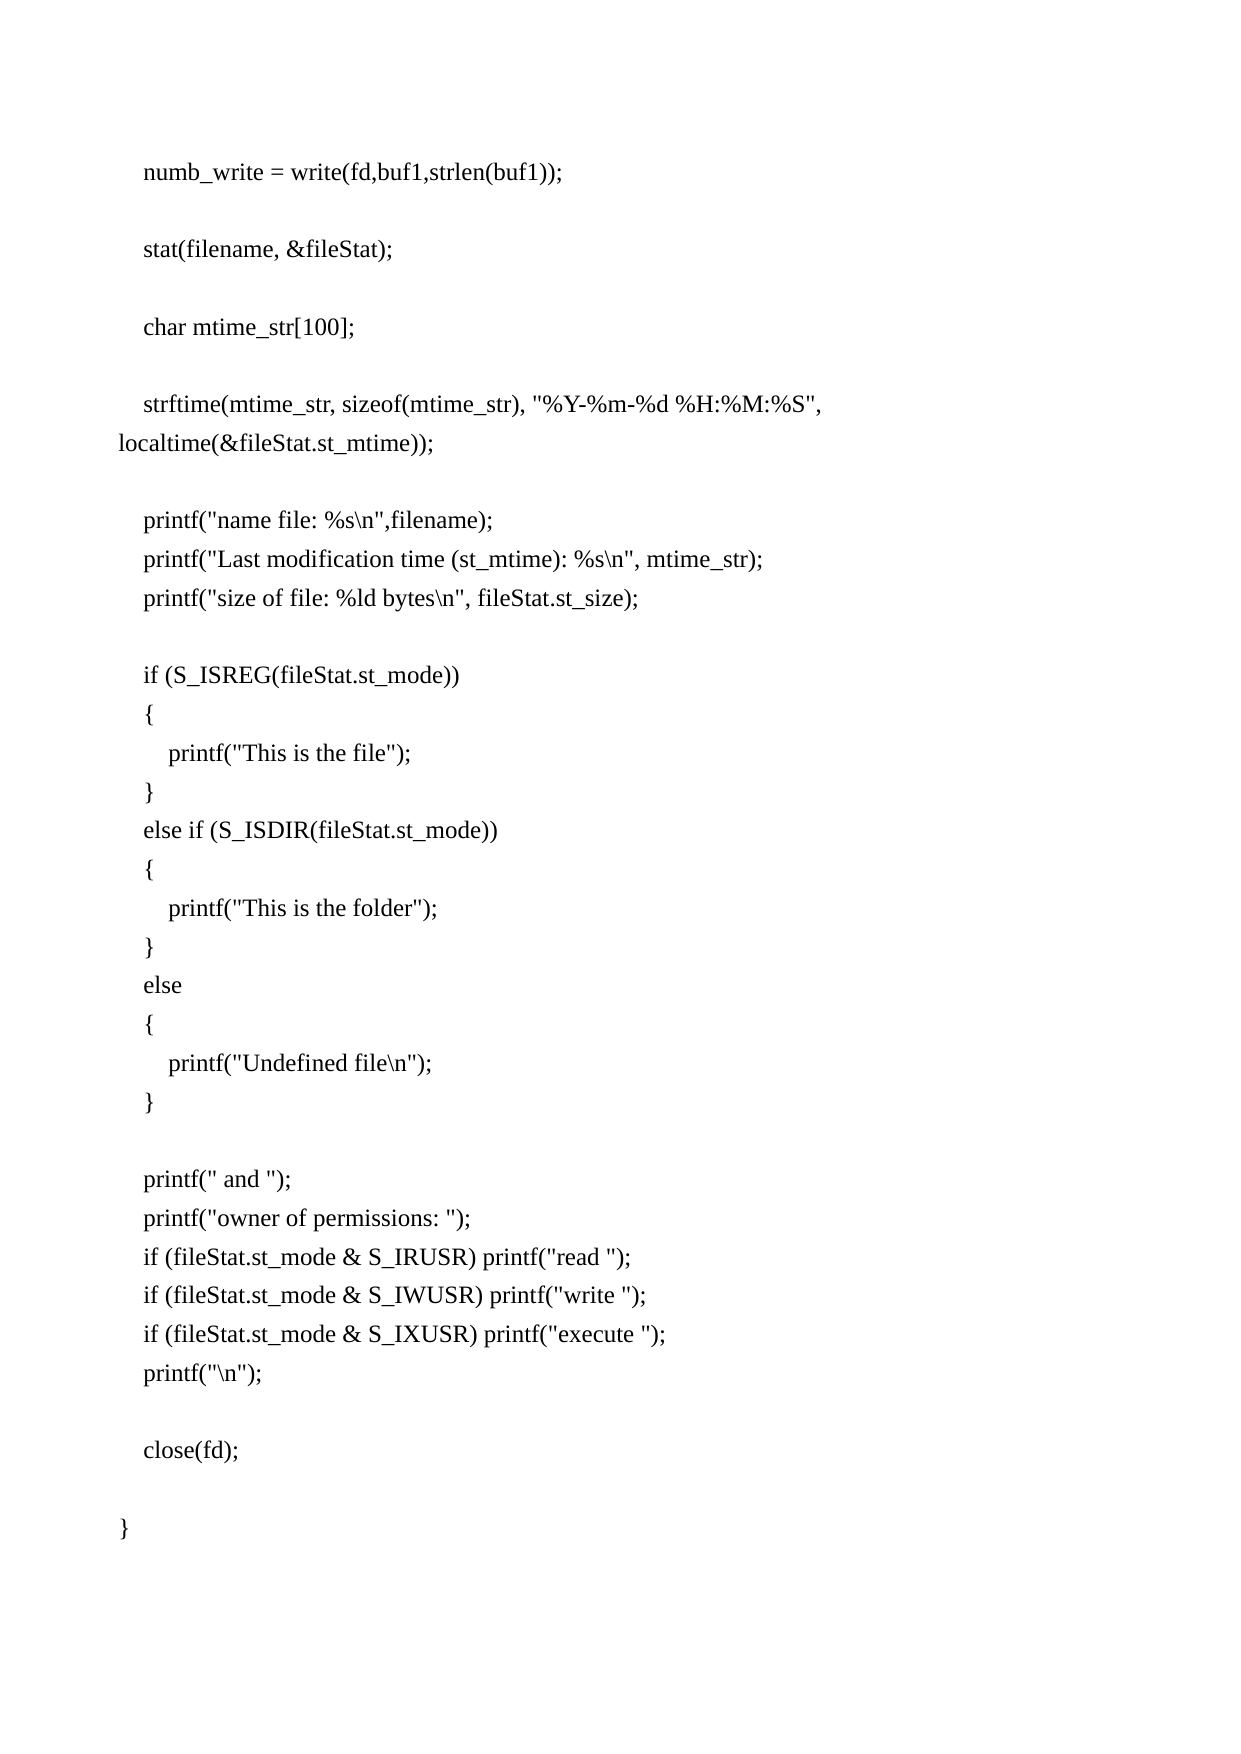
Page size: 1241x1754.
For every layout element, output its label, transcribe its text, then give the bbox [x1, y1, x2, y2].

text { [118, 854, 1122, 883]
text } [118, 777, 1122, 806]
text printf("\n"); [118, 1358, 1122, 1387]
text close(fd); [118, 1436, 1122, 1464]
text else [118, 971, 1122, 999]
text printf("Undefined file\n"); [118, 1048, 1122, 1077]
text if (fileStat.st_mode & S_IRUSR) printf("read "); [118, 1242, 1122, 1271]
text printf("name file: %s\n",filename); [118, 506, 1122, 534]
text } [118, 932, 1122, 961]
text strftime(mtime_str, sizeof(mtime_str), "%Y-%m-%d %H:%M:%S", localtime(&fileStat.st_mtime)); [118, 389, 1122, 457]
text else if (S_ISDIR(fileStat.st_mode)) [118, 816, 1122, 844]
text printf("size of file: %ld bytes\n", fileStat.st_size); [118, 583, 1122, 612]
text char mtime_str[100]; [118, 312, 1122, 341]
text } [118, 1513, 1122, 1542]
text numb_write = write(fd,buf1,strlen(buf1)); [118, 157, 1122, 186]
text if (fileStat.st_mode & S_IXUSR) printf("execute "); [118, 1319, 1122, 1348]
text if (fileStat.st_mode & S_IWUSR) printf("write "); [118, 1281, 1122, 1309]
text printf("This is the folder"); [118, 893, 1122, 922]
text printf("owner of permissions: "); [118, 1203, 1122, 1232]
text { [118, 1009, 1122, 1038]
text } [118, 1087, 1122, 1116]
text stat(filename, &fileStat); [118, 234, 1122, 263]
text printf(" and "); [118, 1164, 1122, 1193]
text printf("This is the file"); [118, 738, 1122, 767]
text printf("Last modification time (st_mtime): %s\n", mtime_str); [118, 544, 1122, 573]
text if (S_ISREG(fileStat.st_mode)) [118, 661, 1122, 689]
text { [118, 699, 1122, 728]
